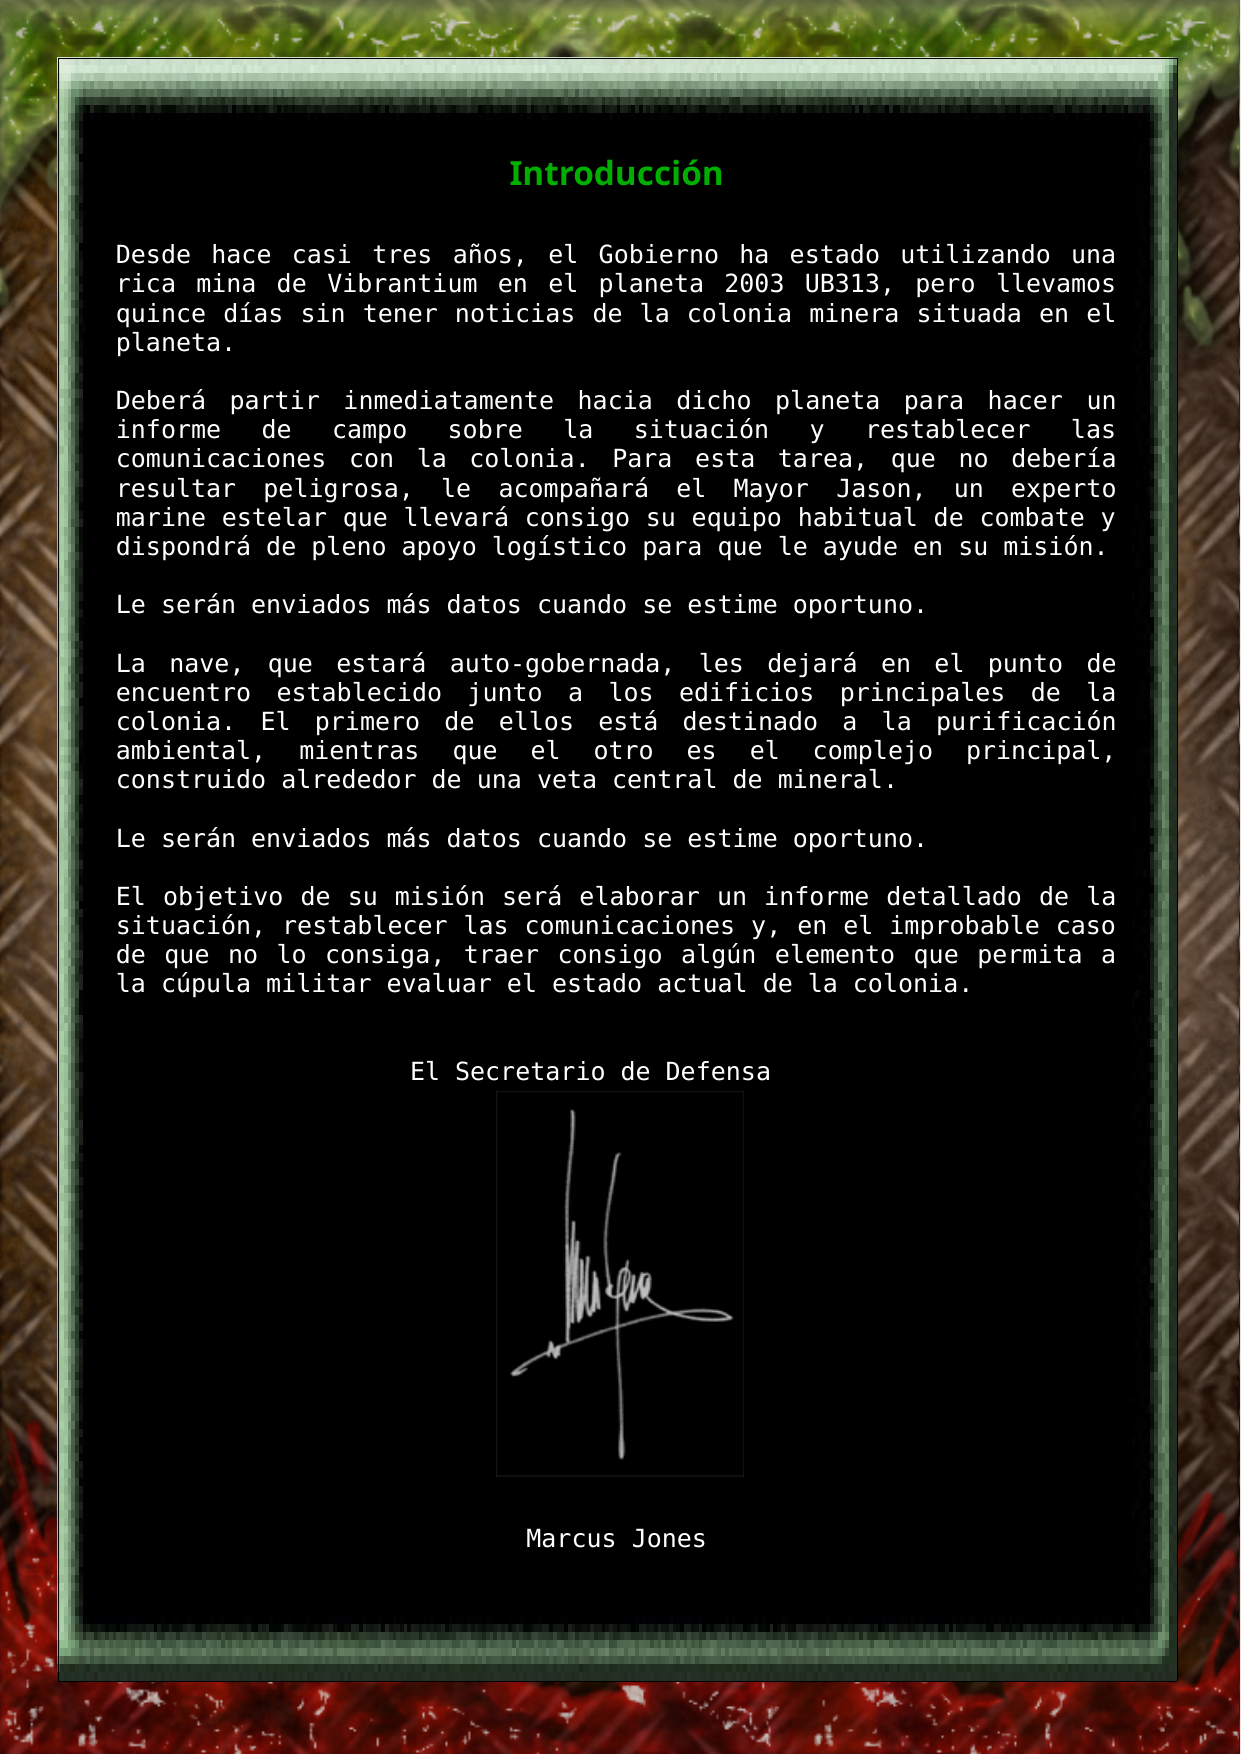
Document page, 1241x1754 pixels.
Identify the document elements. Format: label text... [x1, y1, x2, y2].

table_header Introducción Desde hace casi tres años, el Gobierno ha estado utilizando una rica mina de Vibrantium en el planeta 2003 UB313, pero llevamos quince días sin tener noticias de la colonia minera situada en el planeta. Deberá partir inmediatamente hacia dicho planeta para hacer un informe de campo sobre la situación y restablecer las comunicaciones con la colonia. Para esta tarea, que no debería resultar peligrosa, le acompañará el Mayor Jason, un experto marine estelar que llevará consigo su equipo habitual de combate y dispondrá de pleno apoyo logístico para que le ayude en su misión. Le serán enviados más datos cuando se estime oportuno. La nave, que estará auto-gobernada, les dejará en el punto de encuentro establecido junto a los edificios principales de la colonia. El primero de ellos está destinado a la purificación ambiental, mientras que el otro es el complejo principal, construido alrededor de una veta central de mineral. Le serán enviados más datos cuando se estime oportuno. El objetivo de su misión será elaborar un informe detallado de la situación, restablecer las comunicaciones y, en el improbable caso de que no lo consiga, traer consigo algún elemento que permita a la cúpula militar evaluar el estado actual de la colonia. El Secretario de Defensa Marcus Jones [59, 59, 1177, 1681]
picture [0, 0, 1241, 1754]
